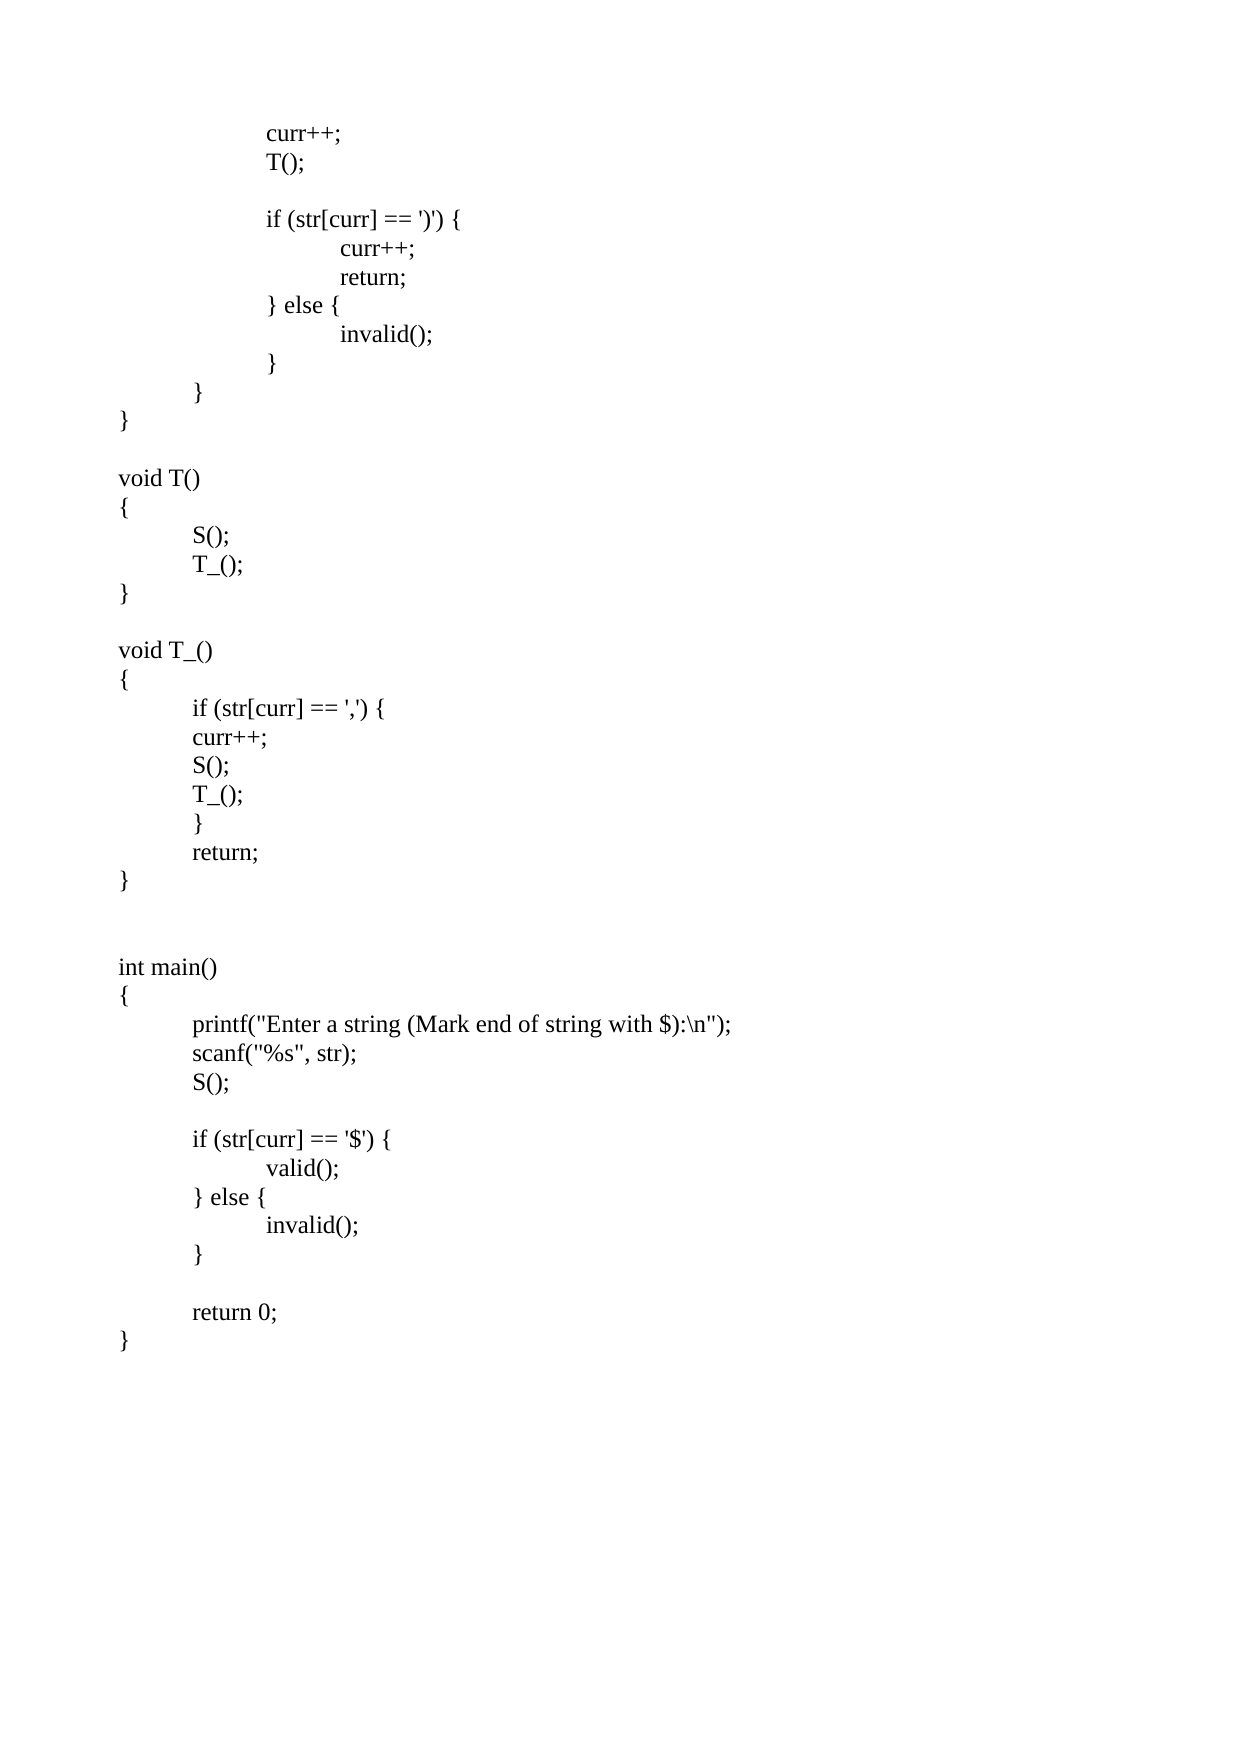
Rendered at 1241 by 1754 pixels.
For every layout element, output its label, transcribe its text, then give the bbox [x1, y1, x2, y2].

text return; [118, 262, 1122, 291]
text } [118, 377, 1122, 406]
text curr++; [118, 233, 1122, 262]
text } else { [118, 1182, 1122, 1211]
text } [118, 348, 1122, 377]
text if (str[curr] == '$') { [118, 1124, 1122, 1153]
text } [118, 866, 1122, 894]
text int main() [118, 952, 1122, 981]
text } [118, 578, 1122, 607]
text { [118, 492, 1122, 521]
text invalid(); [118, 1211, 1122, 1239]
text T(); [118, 147, 1122, 176]
text } [118, 1239, 1122, 1268]
text void T_() [118, 636, 1122, 664]
text if (str[curr] == ')') { [118, 204, 1122, 233]
text { [118, 981, 1122, 1009]
text return; [118, 837, 1122, 866]
text S(); [118, 1067, 1122, 1096]
text void T() [118, 463, 1122, 492]
text S(); [118, 521, 1122, 549]
text valid(); [118, 1153, 1122, 1182]
text return 0; [118, 1297, 1122, 1326]
text printf("Enter a string (Mark end of string with $):\n"); [118, 1009, 1122, 1038]
text curr++; [118, 118, 1122, 147]
text scanf("%s", str); [118, 1038, 1122, 1067]
text } [118, 406, 1122, 434]
text if (str[curr] == ',') { [118, 693, 1122, 722]
text } [118, 1326, 1122, 1354]
text T_(); [118, 779, 1122, 808]
text T_(); [118, 549, 1122, 578]
text S(); [118, 751, 1122, 779]
text curr++; [118, 722, 1122, 751]
text invalid(); [118, 319, 1122, 348]
text { [118, 664, 1122, 693]
text } [118, 808, 1122, 837]
text } else { [118, 291, 1122, 319]
